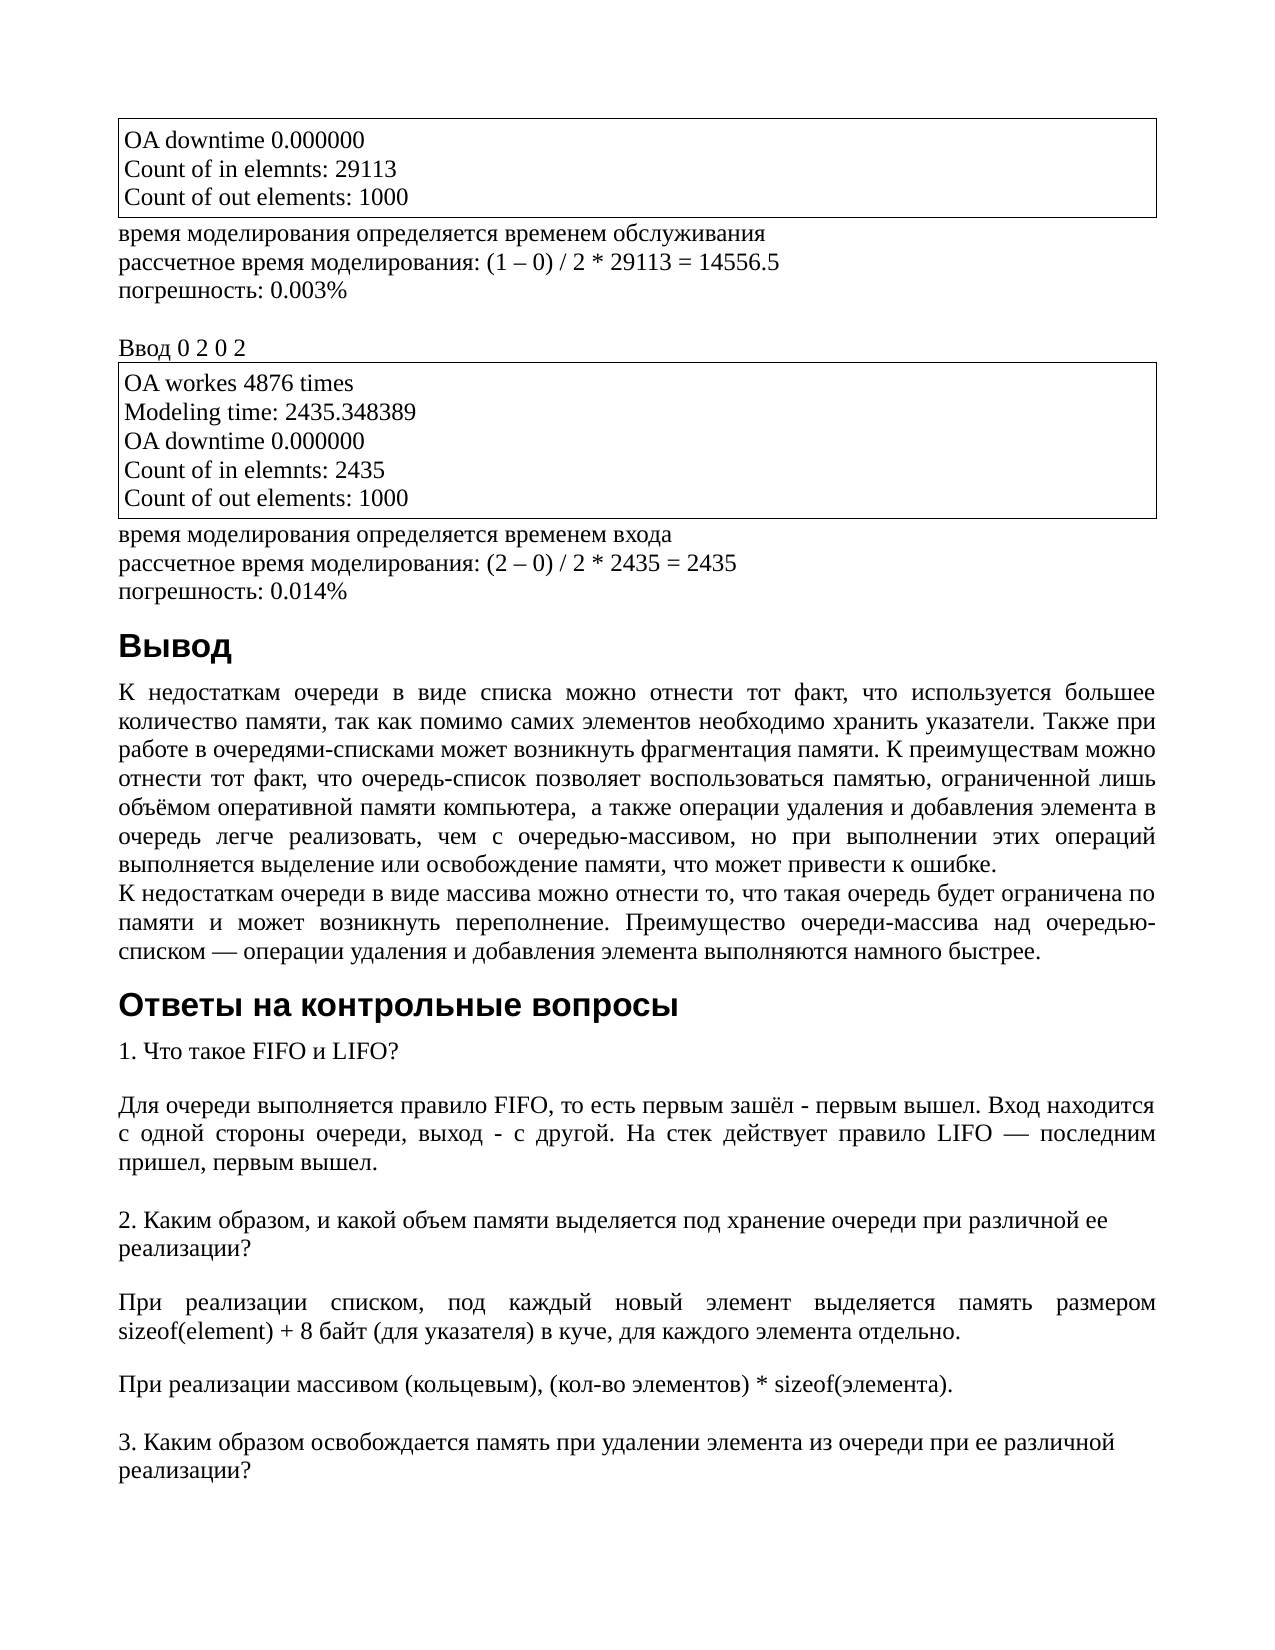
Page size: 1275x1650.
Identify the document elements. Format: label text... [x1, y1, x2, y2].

text время моделирования определяется временем входа [118, 519, 1157, 548]
list При реализации списком, под каждый новый элемент выделяется память размером sizeof(element) + 8 байт (для указателя) в куче, для каждого элемента отдельно. [118, 1287, 1157, 1344]
text 2. Каким образом, и какой объем памяти выделяется под хранение очереди при различной ее реализации? [118, 1205, 1157, 1262]
text К недостаткам очереди в виде массива можно отнести то, что такая очередь будет ограничена по памяти и может возникнуть переполнение. Преимущество очереди-массива над очередью-списком — операции удаления и добавления элемента выполняются намного быстрее. [118, 878, 1157, 964]
text рассчетное время моделирования: (1 – 0) / 2 * 29113 = 14556.5 [118, 247, 1157, 275]
text погрешность: 0.014% [118, 576, 1157, 605]
text Для очереди выполняется правило FIFO, то есть первым зашёл - первым вышел. Вход находится с одной стороны очереди, выход - с другой. На стек действует правило LIFO — последним пришел, первым вышел. [118, 1090, 1157, 1176]
table_header OA downtime 0.000000 Count of in elemnts: 29113 Count of out elements: 1000 [119, 119, 1156, 217]
text 3. Каким образом освобождается память при удалении элемента из очереди при ее различной реализации? [118, 1427, 1157, 1484]
text Ввод 0 2 0 2 [118, 333, 1157, 362]
table_header OA workes 4876 times Modeling time: 2435.348389 OA downtime 0.000000 Count of in elemnts: 2435 Count of out elements: 1000 [119, 363, 1156, 518]
list При реализации массивом (кольцевым), (кол-во элементов) * sizeof(элемента). [118, 1369, 1157, 1398]
text К недостаткам очереди в виде списка можно отнести тот факт, что используется большее количество памяти, так как помимо самих элементов необходимо хранить указатели. Также при работе в очередями-списками может возникнуть фрагментация памяти. К преимуществам можно отнести тот факт, что очередь-список позволяет воспользоваться памятью, ограниченной лишь объёмом оперативной памяти компьютера, а также операции удаления и добавления элемента в очередь легче реализовать, чем с очередью-массивом, но при выполнении этих операций выполняется выделение или освобождение памяти, что может привести к ошибке. [118, 677, 1157, 878]
subtitle Ответы на контрольные вопросы [118, 985, 1157, 1024]
text рассчетное время моделирования: (2 – 0) / 2 * 2435 = 2435 [118, 548, 1157, 576]
text погрешность: 0.003% [118, 275, 1157, 304]
subtitle Вывод [118, 626, 1157, 664]
text 1. Что такое FIFO и LIFO? [118, 1036, 1157, 1065]
text время моделирования определяется временем обслуживания [118, 218, 1157, 247]
